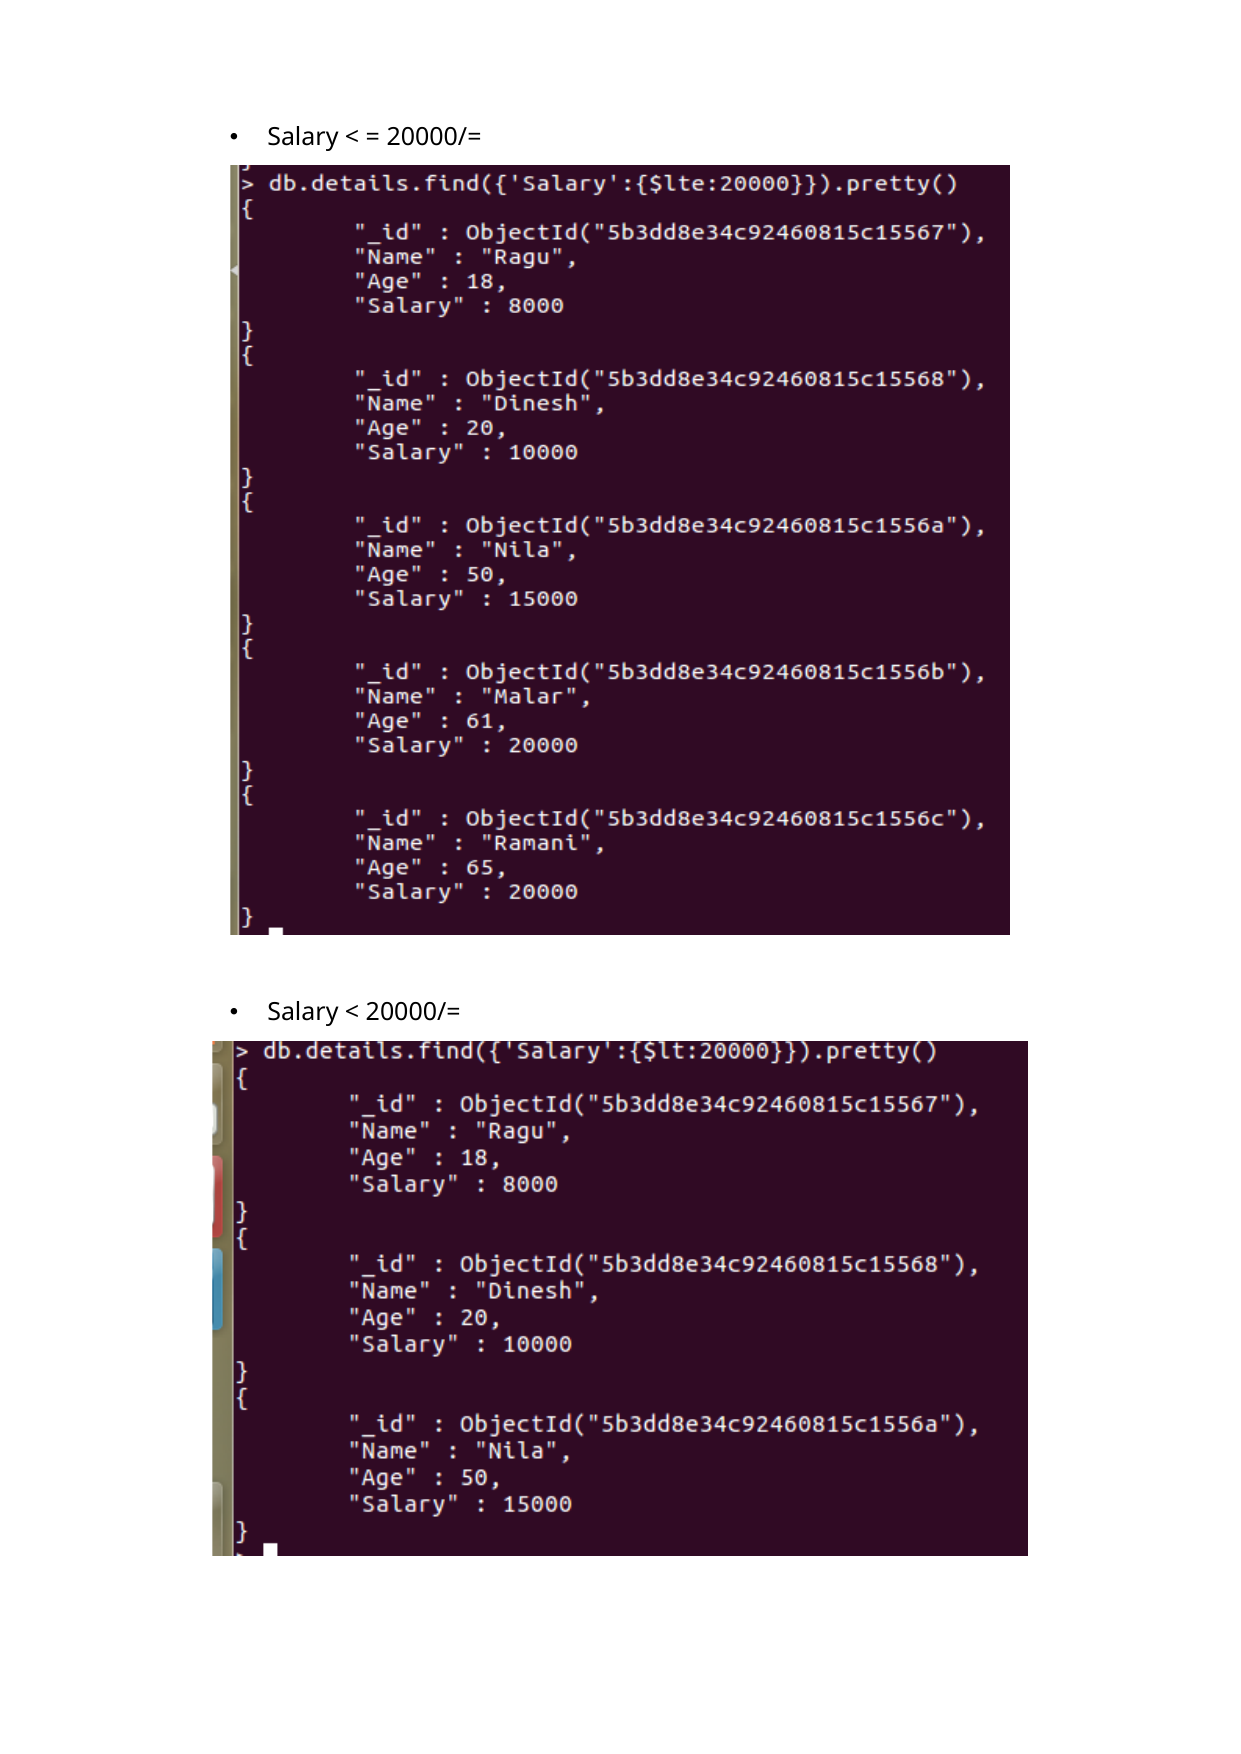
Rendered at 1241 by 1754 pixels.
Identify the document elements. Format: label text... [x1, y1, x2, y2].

picture [212, 1041, 1028, 1556]
list Salary < = 20000/= [229, 118, 1122, 152]
picture [230, 165, 1010, 935]
list Salary < 20000/= [229, 994, 1122, 1028]
